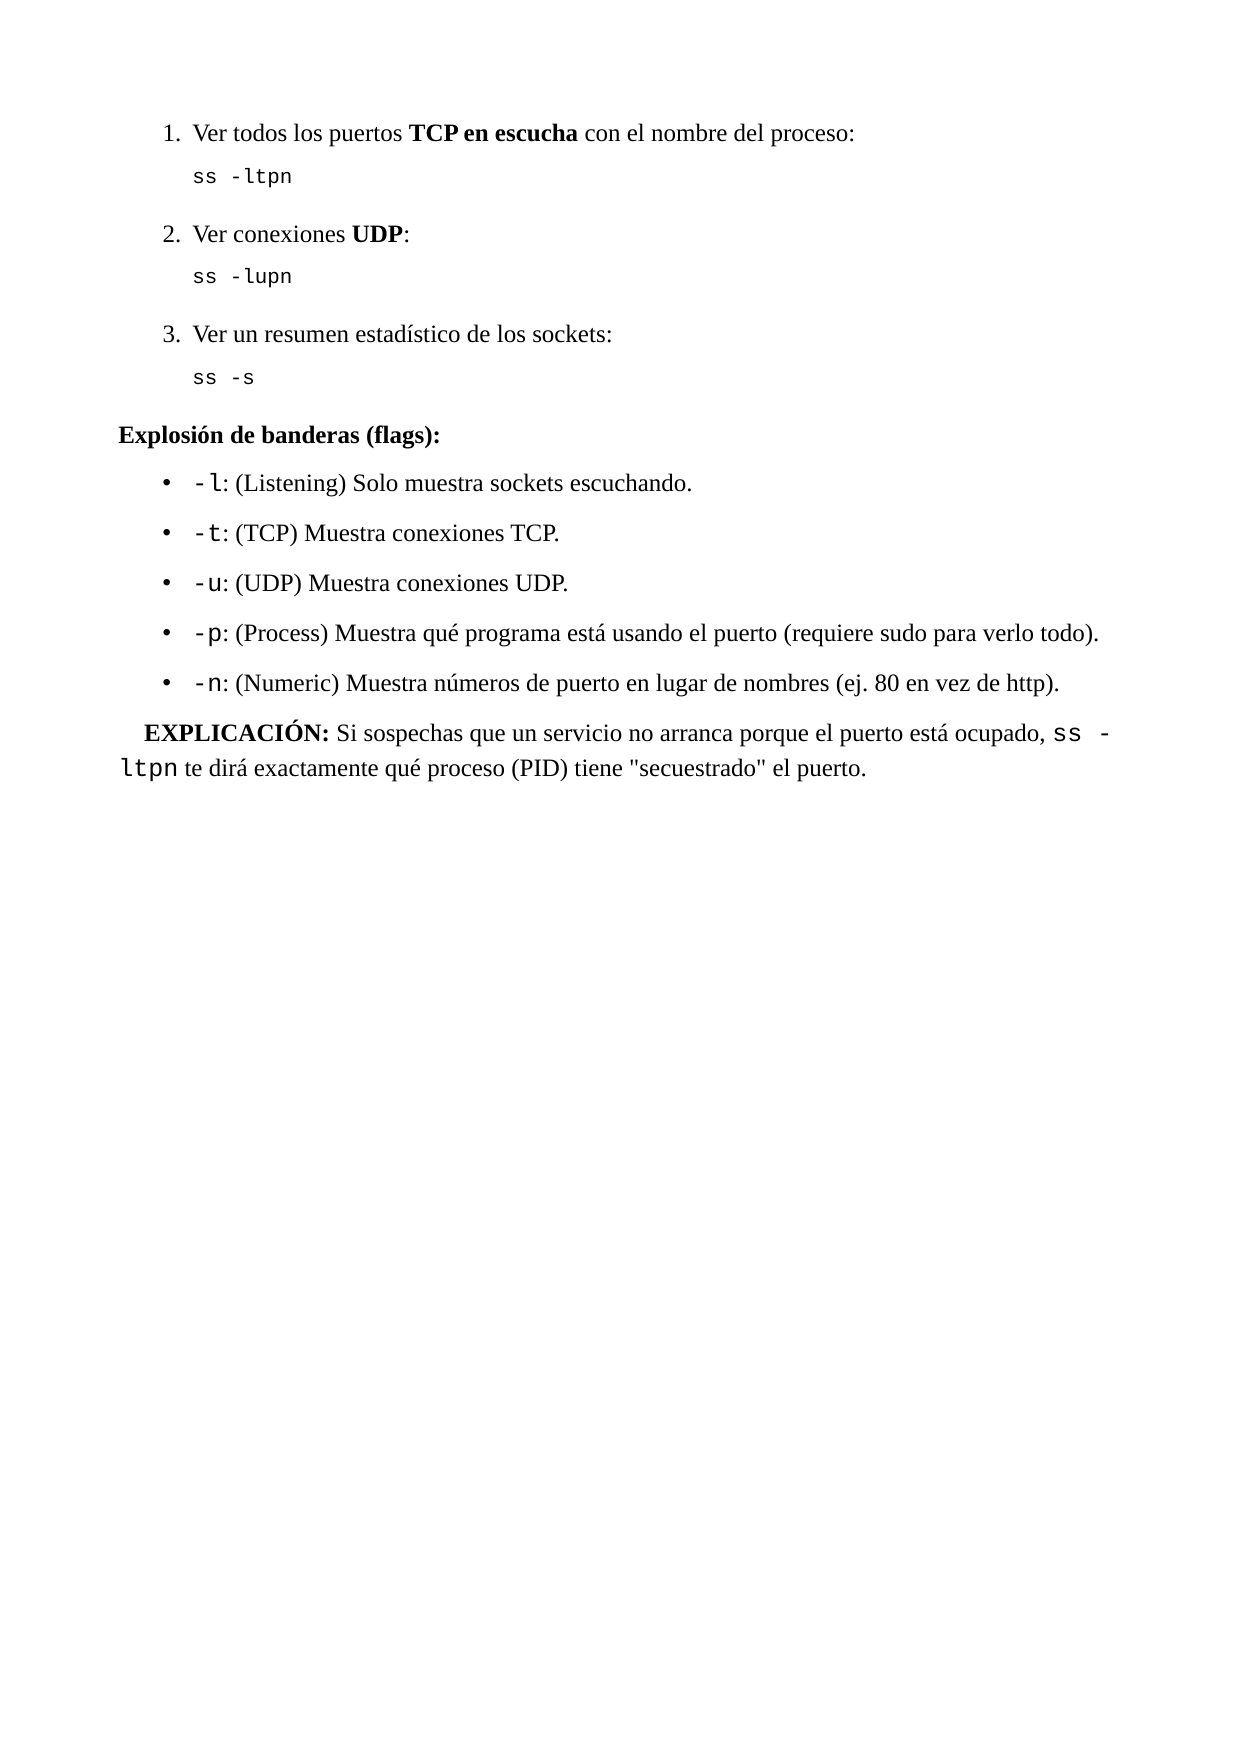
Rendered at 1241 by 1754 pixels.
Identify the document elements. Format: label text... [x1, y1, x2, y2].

text 💡 EXPLICACIÓN: Si sospechas que un servicio no arranca porque el puerto está ocupado, ss -ltpn te dirá exactamente qué proceso (PID) tiene "secuestrado" el puerto. [118, 718, 1122, 784]
list ss -lupn [162, 266, 1122, 290]
list -p: (Process) Muestra qué programa está usando el puerto (requiere sudo para verlo todo). [162, 618, 1122, 649]
list Ver un resumen estadístico de los sockets: [162, 319, 1122, 348]
list -u: (UDP) Muestra conexiones UDP. [162, 568, 1122, 599]
list -n: (Numeric) Muestra números de puerto en lugar de nombres (ej. 80 en vez de http). [162, 668, 1122, 699]
list -t: (TCP) Muestra conexiones TCP. [162, 518, 1122, 549]
list ss -s [162, 367, 1122, 391]
text Explosión de banderas (flags): [118, 420, 1122, 449]
list -l: (Listening) Solo muestra sockets escuchando. [162, 468, 1122, 499]
list Ver conexiones UDP: [162, 219, 1122, 248]
list ss -ltpn [162, 166, 1122, 189]
list Ver todos los puertos TCP en escucha con el nombre del proceso: [162, 118, 1122, 147]
